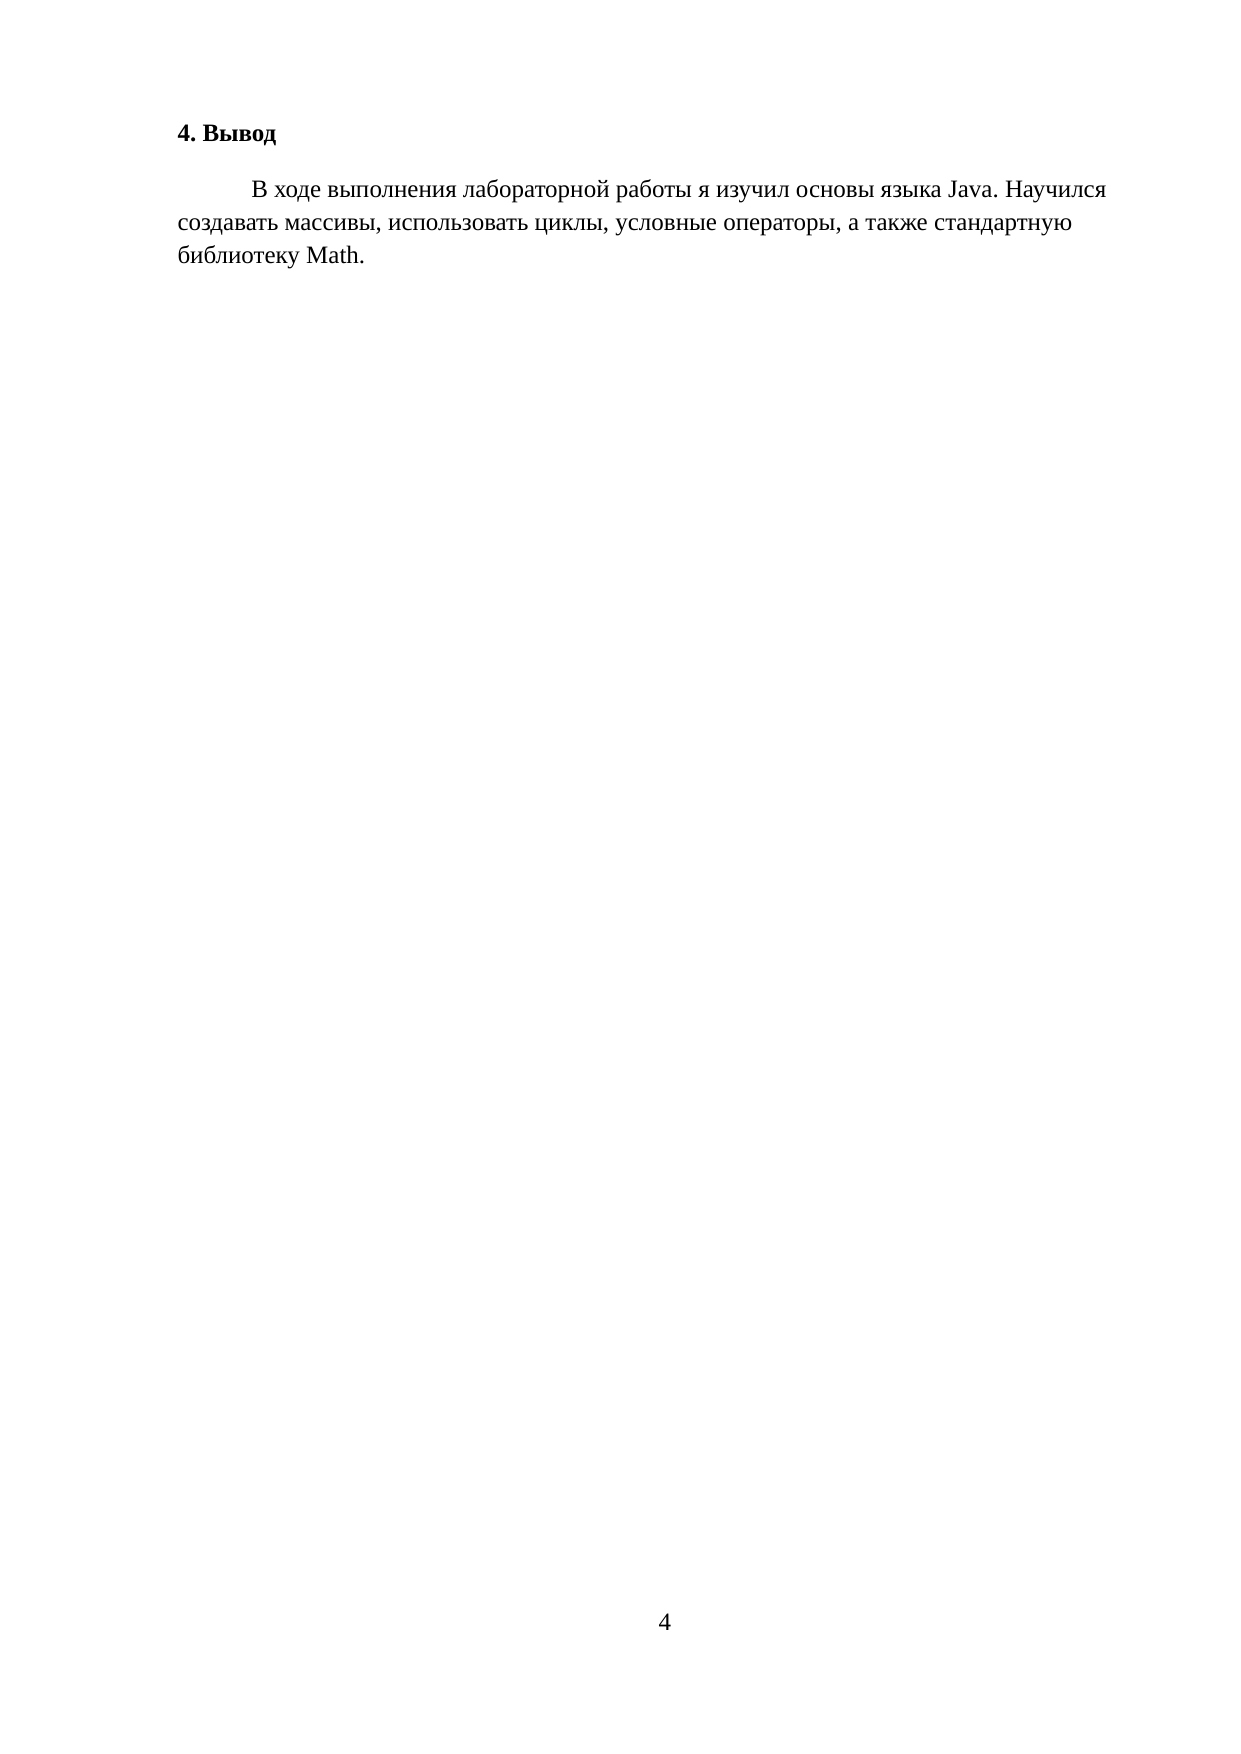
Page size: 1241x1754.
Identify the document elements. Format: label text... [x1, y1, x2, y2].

text В ходе выполнения лабораторной работы я изучил основы языка Java. Научился создавать массивы, использовать циклы, условные операторы, а также стандартную библиотеку Math. [177, 174, 1152, 268]
subtitle 4. Вывод [177, 118, 1152, 147]
